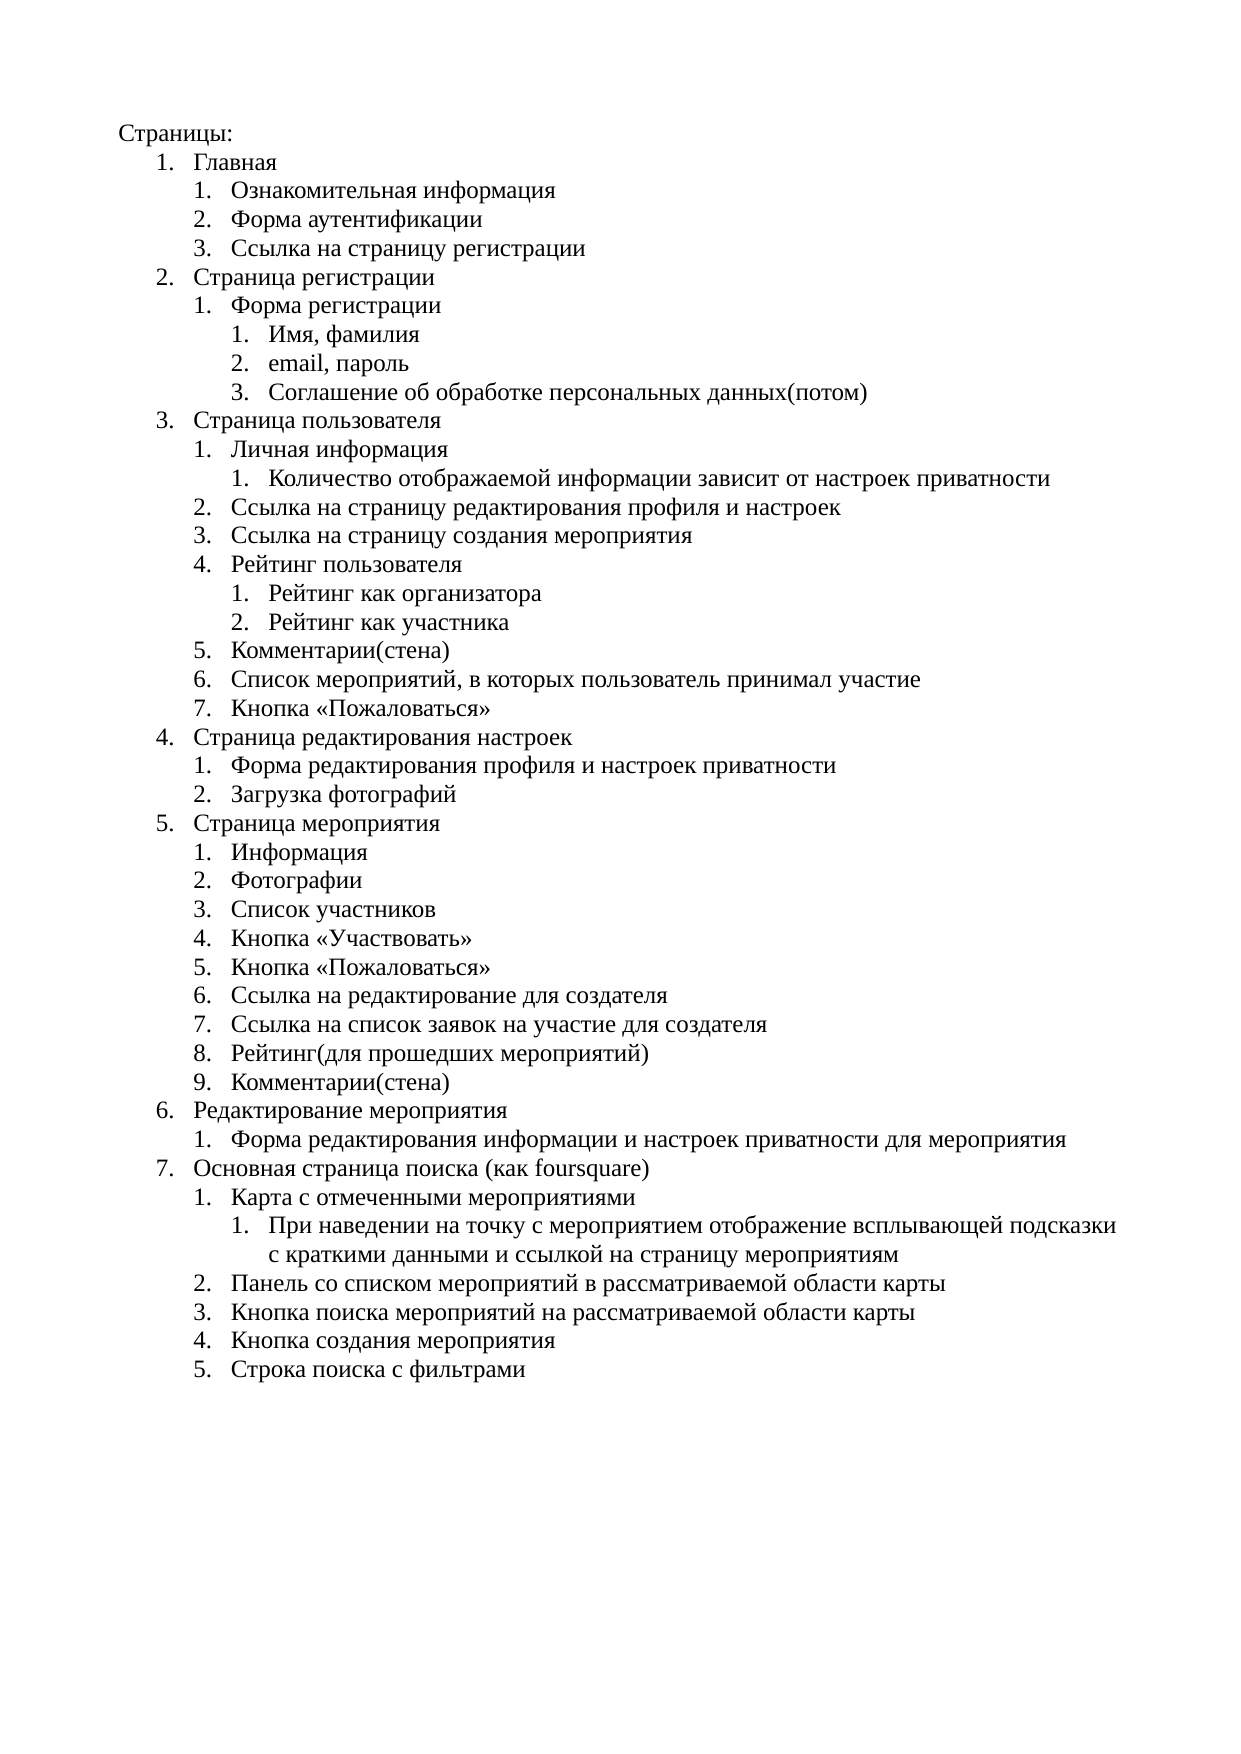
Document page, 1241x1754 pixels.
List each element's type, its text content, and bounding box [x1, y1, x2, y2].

list Ссылка на редактирование для создателя [193, 981, 1122, 1009]
list Список участников [193, 894, 1122, 923]
text Страницы: [118, 118, 1122, 147]
list Количество отображаемой информации зависит от настроек приватности [231, 463, 1122, 492]
list Форма аутентификации [193, 204, 1122, 233]
list Главная [156, 147, 1122, 176]
list Страница регистрации [156, 262, 1122, 291]
list Рейтинг пользователя [193, 549, 1122, 578]
list Информация [193, 837, 1122, 866]
list Список мероприятий, в которых пользователь принимал участие [193, 664, 1122, 693]
list Форма редактирования информации и настроек приватности для мероприятия [193, 1124, 1122, 1153]
list Соглашение об обработке персональных данных(потом) [231, 377, 1122, 406]
list Ссылка на страницу редактирования профиля и настроек [193, 492, 1122, 521]
list Кнопка «Участвовать» [193, 923, 1122, 952]
list Фотографии [193, 866, 1122, 894]
list Ссылка на страницу регистрации [193, 233, 1122, 262]
list Ссылка на страницу создания мероприятия [193, 521, 1122, 549]
list email, пароль [231, 348, 1122, 377]
list Кнопка создания мероприятия [193, 1326, 1122, 1354]
list Имя, фамилия [231, 319, 1122, 348]
list Кнопка «Пожаловаться» [193, 693, 1122, 722]
list Рейтинг(для прошедших мероприятий) [193, 1038, 1122, 1067]
list Ознакомительная информация [193, 176, 1122, 204]
list Кнопка «Пожаловаться» [193, 952, 1122, 981]
list Кнопка поиска мероприятий на рассматриваемой области карты [193, 1297, 1122, 1326]
list Ссылка на список заявок на участие для создателя [193, 1009, 1122, 1038]
list Рейтинг как участника [231, 607, 1122, 636]
list Строка поиска с фильтрами [193, 1354, 1122, 1383]
list Личная информация [193, 434, 1122, 463]
list Страница редактирования настроек [156, 722, 1122, 751]
list Основная страница поиска (как foursquare) [156, 1153, 1122, 1182]
list Рейтинг как организатора [231, 578, 1122, 607]
list Комментарии(стена) [193, 1067, 1122, 1096]
list Панель со списком мероприятий в рассматриваемой области карты [193, 1268, 1122, 1297]
list Форма регистрации [193, 291, 1122, 319]
list Редактирование мероприятия [156, 1096, 1122, 1124]
list Страница мероприятия [156, 808, 1122, 837]
list Форма редактирования профиля и настроек приватности [193, 751, 1122, 779]
list Комментарии(стена) [193, 636, 1122, 664]
list Загрузка фотографий [193, 779, 1122, 808]
list При наведении на точку с мероприятием отображение всплывающей подсказки с краткими данными и ссылкой на страницу мероприятиям [231, 1211, 1122, 1268]
list Карта с отмеченными мероприятиями [193, 1182, 1122, 1211]
list Страница пользователя [156, 406, 1122, 434]
